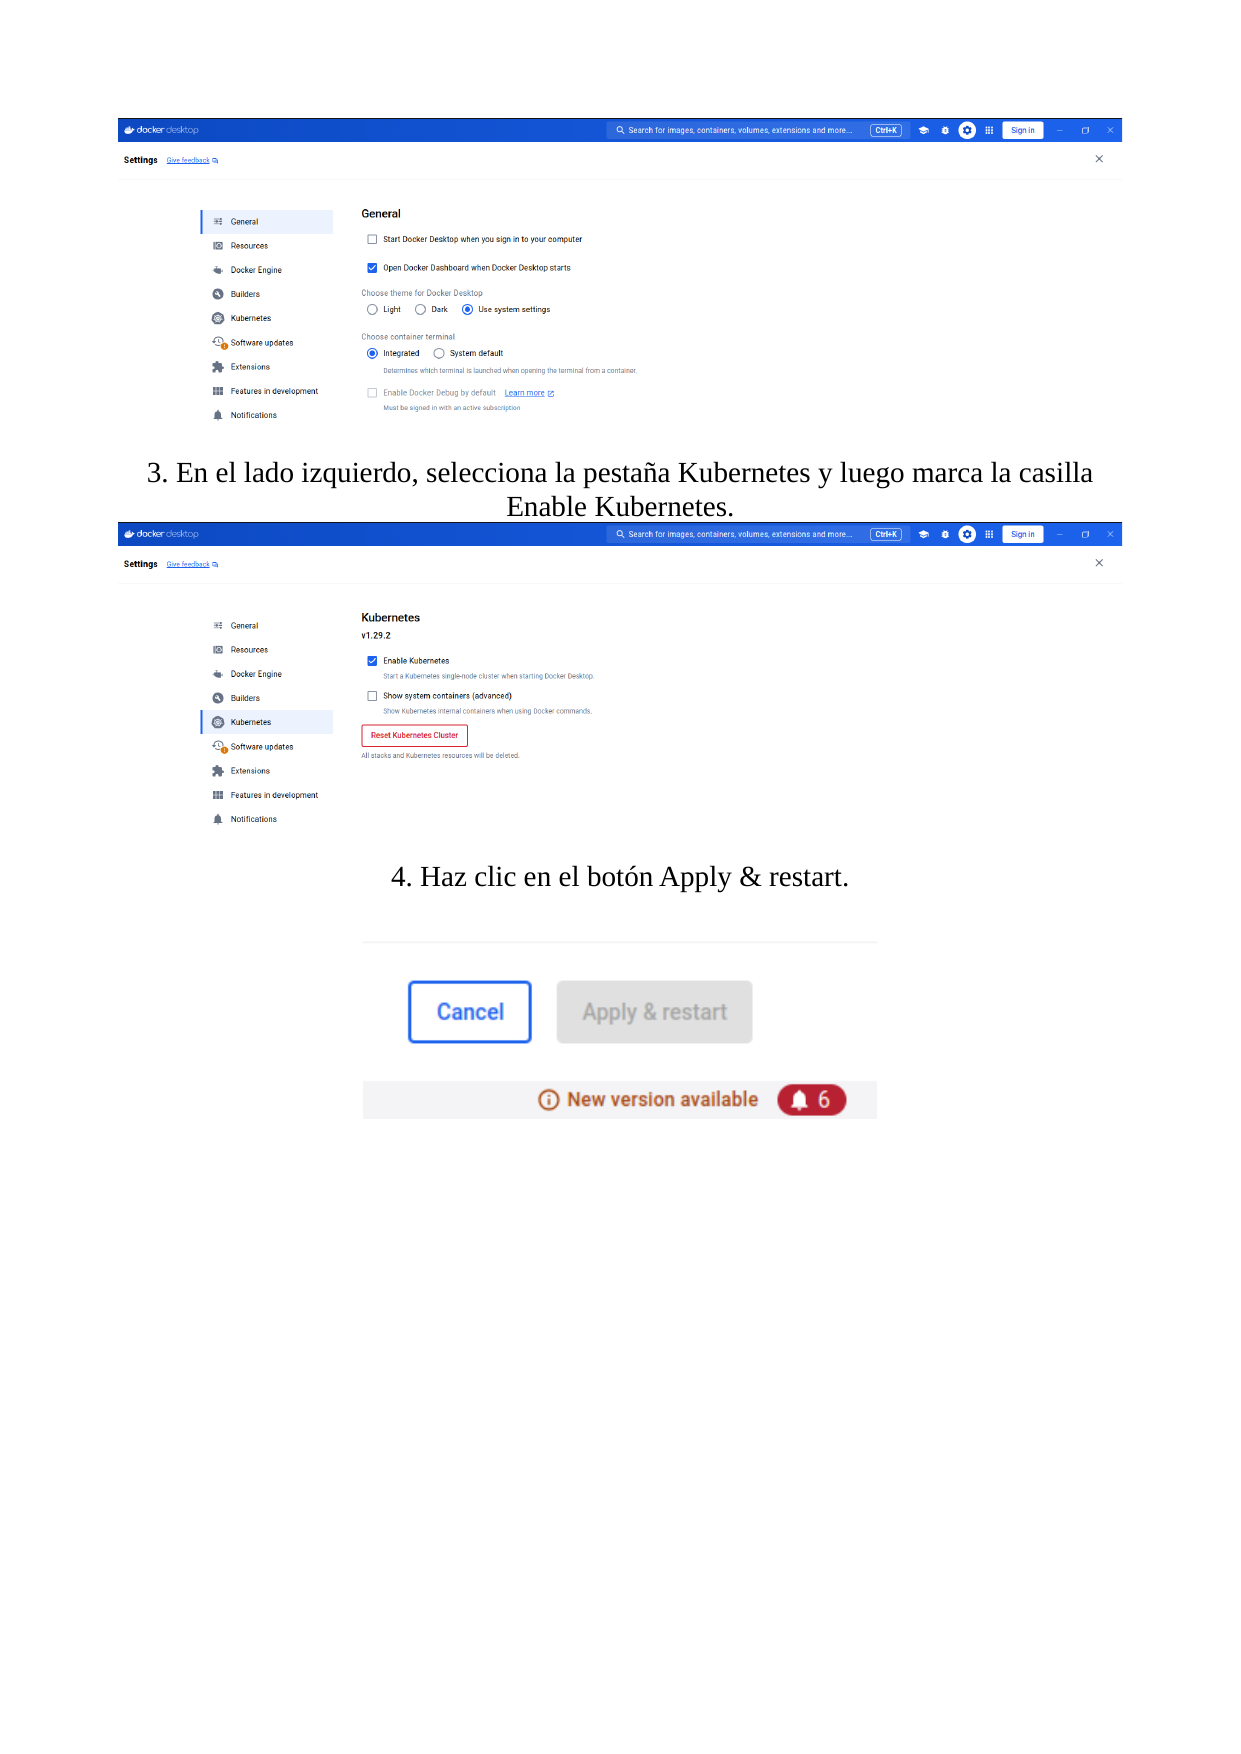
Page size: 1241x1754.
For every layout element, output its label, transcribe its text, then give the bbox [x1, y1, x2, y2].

picture [363, 926, 878, 1119]
picture [118, 522, 1123, 826]
text 3. En el lado izquierdo, selecciona la pestaña Kubernetes y luego marca la casilla Enable Kubernetes. [118, 455, 1122, 522]
text 4. Haz clic en el botón Apply & restart. [118, 859, 1122, 893]
picture [118, 118, 1123, 422]
